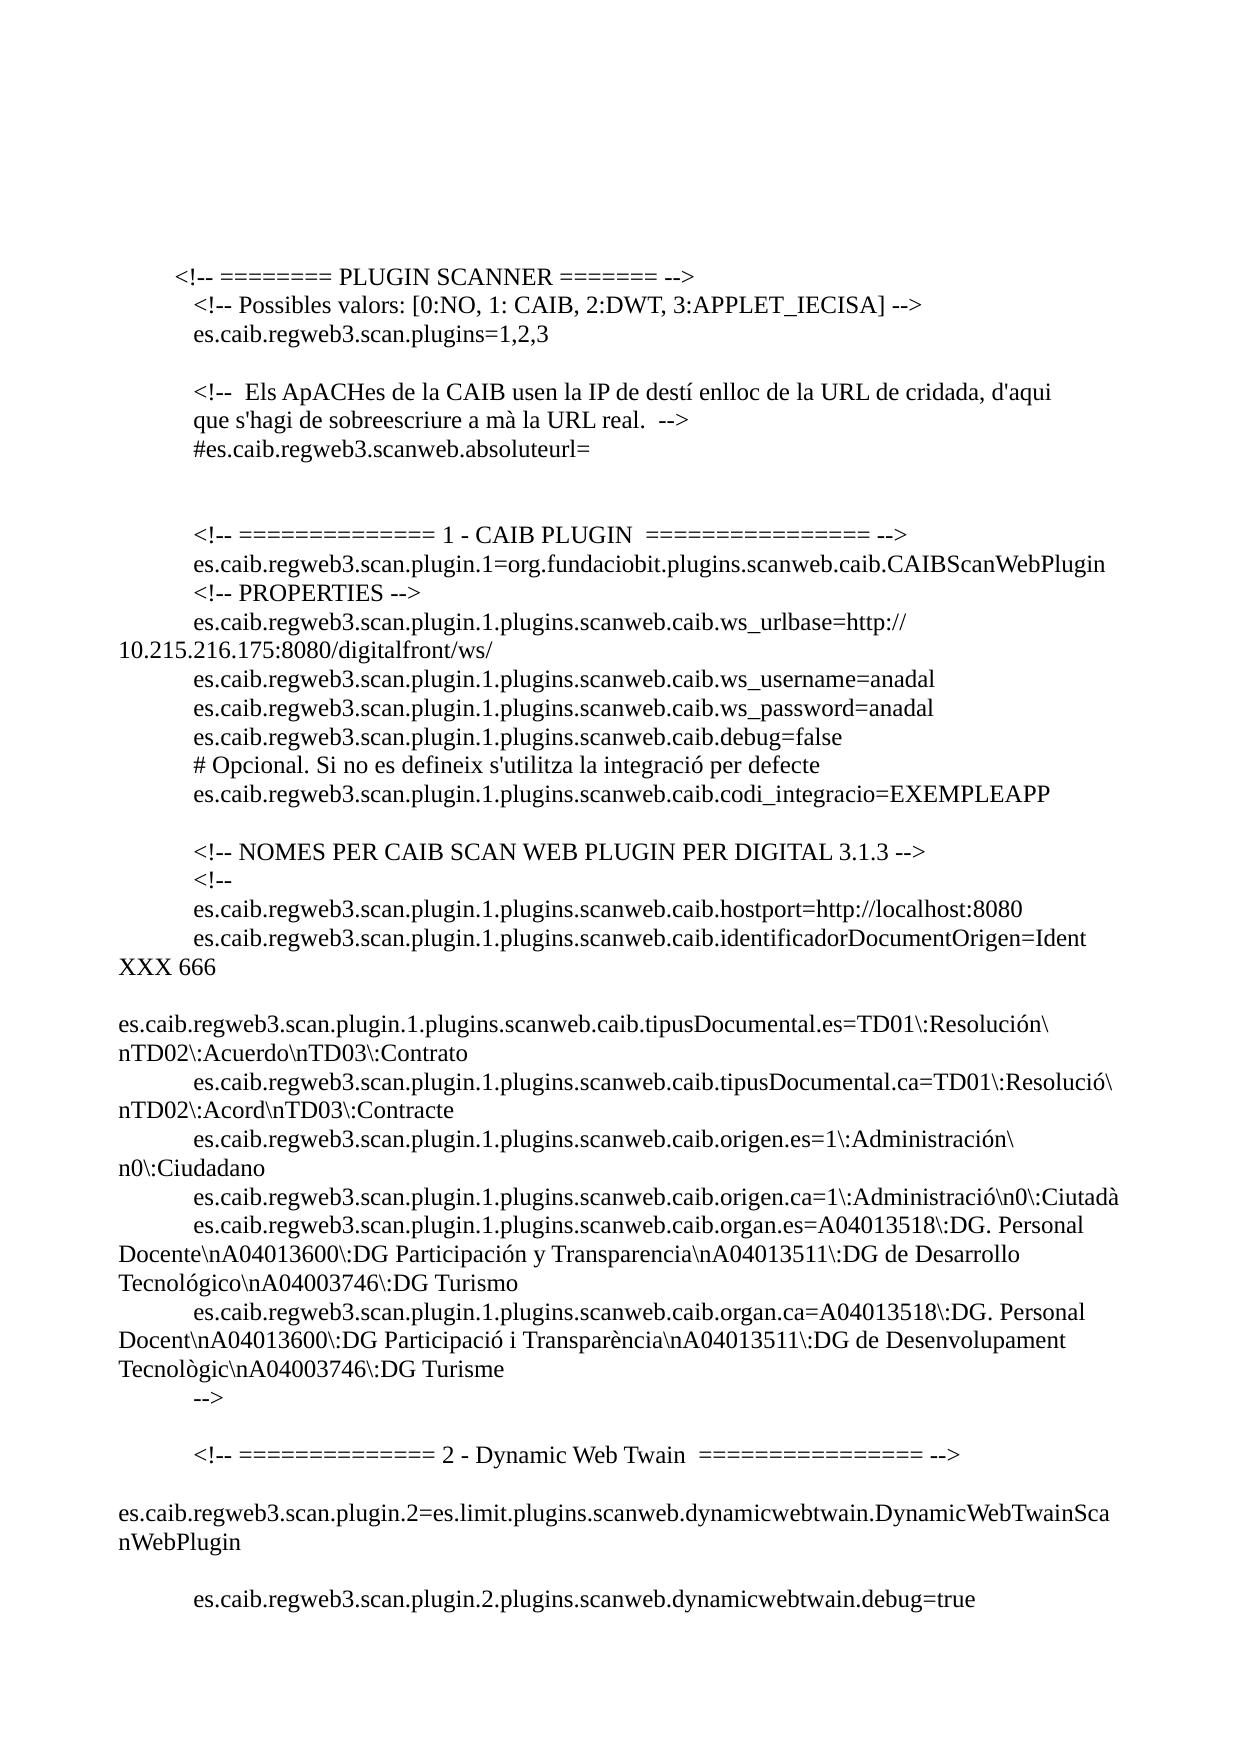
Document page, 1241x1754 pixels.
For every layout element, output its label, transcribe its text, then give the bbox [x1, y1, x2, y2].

text <!-- ======== PLUGIN SCANNER ======= --> [118, 262, 1122, 291]
text es.caib.regweb3.scan.plugin.1.plugins.scanweb.caib.debug=false [118, 722, 1122, 751]
text es.caib.regweb3.scan.plugin.1.plugins.scanweb.caib.codi_integracio=EXEMPLEAPP [118, 779, 1122, 808]
text es.caib.regweb3.scan.plugin.1.plugins.scanweb.caib.ws_username=anadal [118, 664, 1122, 693]
text es.caib.regweb3.scan.plugin.1.plugins.scanweb.caib.tipusDocumental.ca=TD01\:Resolució\nTD02\:Acord\nTD03\:Contracte [118, 1067, 1122, 1124]
text # Opcional. Si no es defineix s'utilitza la integració per defecte [118, 751, 1122, 779]
text es.caib.regweb3.scan.plugin.1.plugins.scanweb.caib.origen.es=1\:Administración\n0\:Ciudadano [118, 1124, 1122, 1182]
text <!-- Possibles valors: [0:NO, 1: CAIB, 2:DWT, 3:APPLET_IECISA] --> [118, 291, 1122, 319]
text es.caib.regweb3.scan.plugin.1.plugins.scanweb.caib.tipusDocumental.es=TD01\:Resolución\nTD02\:Acuerdo\nTD03\:Contrato [118, 981, 1122, 1067]
text es.caib.regweb3.scan.plugin.1.plugins.scanweb.caib.hostport=http://localhost:8080 [118, 894, 1122, 923]
text es.caib.regweb3.scan.plugin.1.plugins.scanweb.caib.ws_password=anadal [118, 693, 1122, 722]
text es.caib.regweb3.scan.plugin.2=es.limit.plugins.scanweb.dynamicwebtwain.DynamicWebTwainScanWebPlugin [118, 1469, 1122, 1556]
text es.caib.regweb3.scan.plugin.1.plugins.scanweb.caib.origen.ca=1\:Administració\n0\:Ciutadà [118, 1182, 1122, 1211]
text es.caib.regweb3.scan.plugin.1.plugins.scanweb.caib.organ.ca=A04013518\:DG. Personal Docent\nA04013600\:DG Participació i Transparència\nA04013511\:DG de Desenvolupament Tecnològic\nA04003746\:DG Turisme [118, 1297, 1122, 1383]
text <!-- PROPERTIES --> [118, 578, 1122, 607]
text es.caib.regweb3.scan.plugins=1,2,3 [118, 319, 1122, 348]
text <!-- [118, 866, 1122, 894]
text <!-- NOMES PER CAIB SCAN WEB PLUGIN PER DIGITAL 3.1.3 --> [118, 837, 1122, 866]
text es.caib.regweb3.scan.plugin.2.plugins.scanweb.dynamicwebtwain.debug=true [118, 1584, 1122, 1613]
text es.caib.regweb3.scan.plugin.1.plugins.scanweb.caib.ws_urlbase=http://10.215.216.175:8080/digitalfront/ws/ [118, 607, 1122, 664]
text es.caib.regweb3.scan.plugin.1=org.fundaciobit.plugins.scanweb.caib.CAIBScanWebPlugin [118, 549, 1122, 578]
text <!-- ============== 1 - CAIB PLUGIN ================ --> [118, 521, 1122, 549]
text es.caib.regweb3.scan.plugin.1.plugins.scanweb.caib.identificadorDocumentOrigen=Ident XXX 666 [118, 923, 1122, 981]
text #es.caib.regweb3.scanweb.absoluteurl= [118, 434, 1122, 463]
text <!-- ============== 2 - Dynamic Web Twain ================ --> [118, 1441, 1122, 1469]
text es.caib.regweb3.scan.plugin.1.plugins.scanweb.caib.organ.es=A04013518\:DG. Personal Docente\nA04013600\:DG Participación y Transparencia\nA04013511\:DG de Desarrollo Tecnológico\nA04003746\:DG Turismo [118, 1211, 1122, 1297]
text --> [118, 1383, 1122, 1412]
text <!-- Els ApACHes de la CAIB usen la IP de destí enlloc de la URL de cridada, d'aqui [118, 377, 1122, 406]
text que s'hagi de sobreescriure a mà la URL real. --> [118, 406, 1122, 434]
